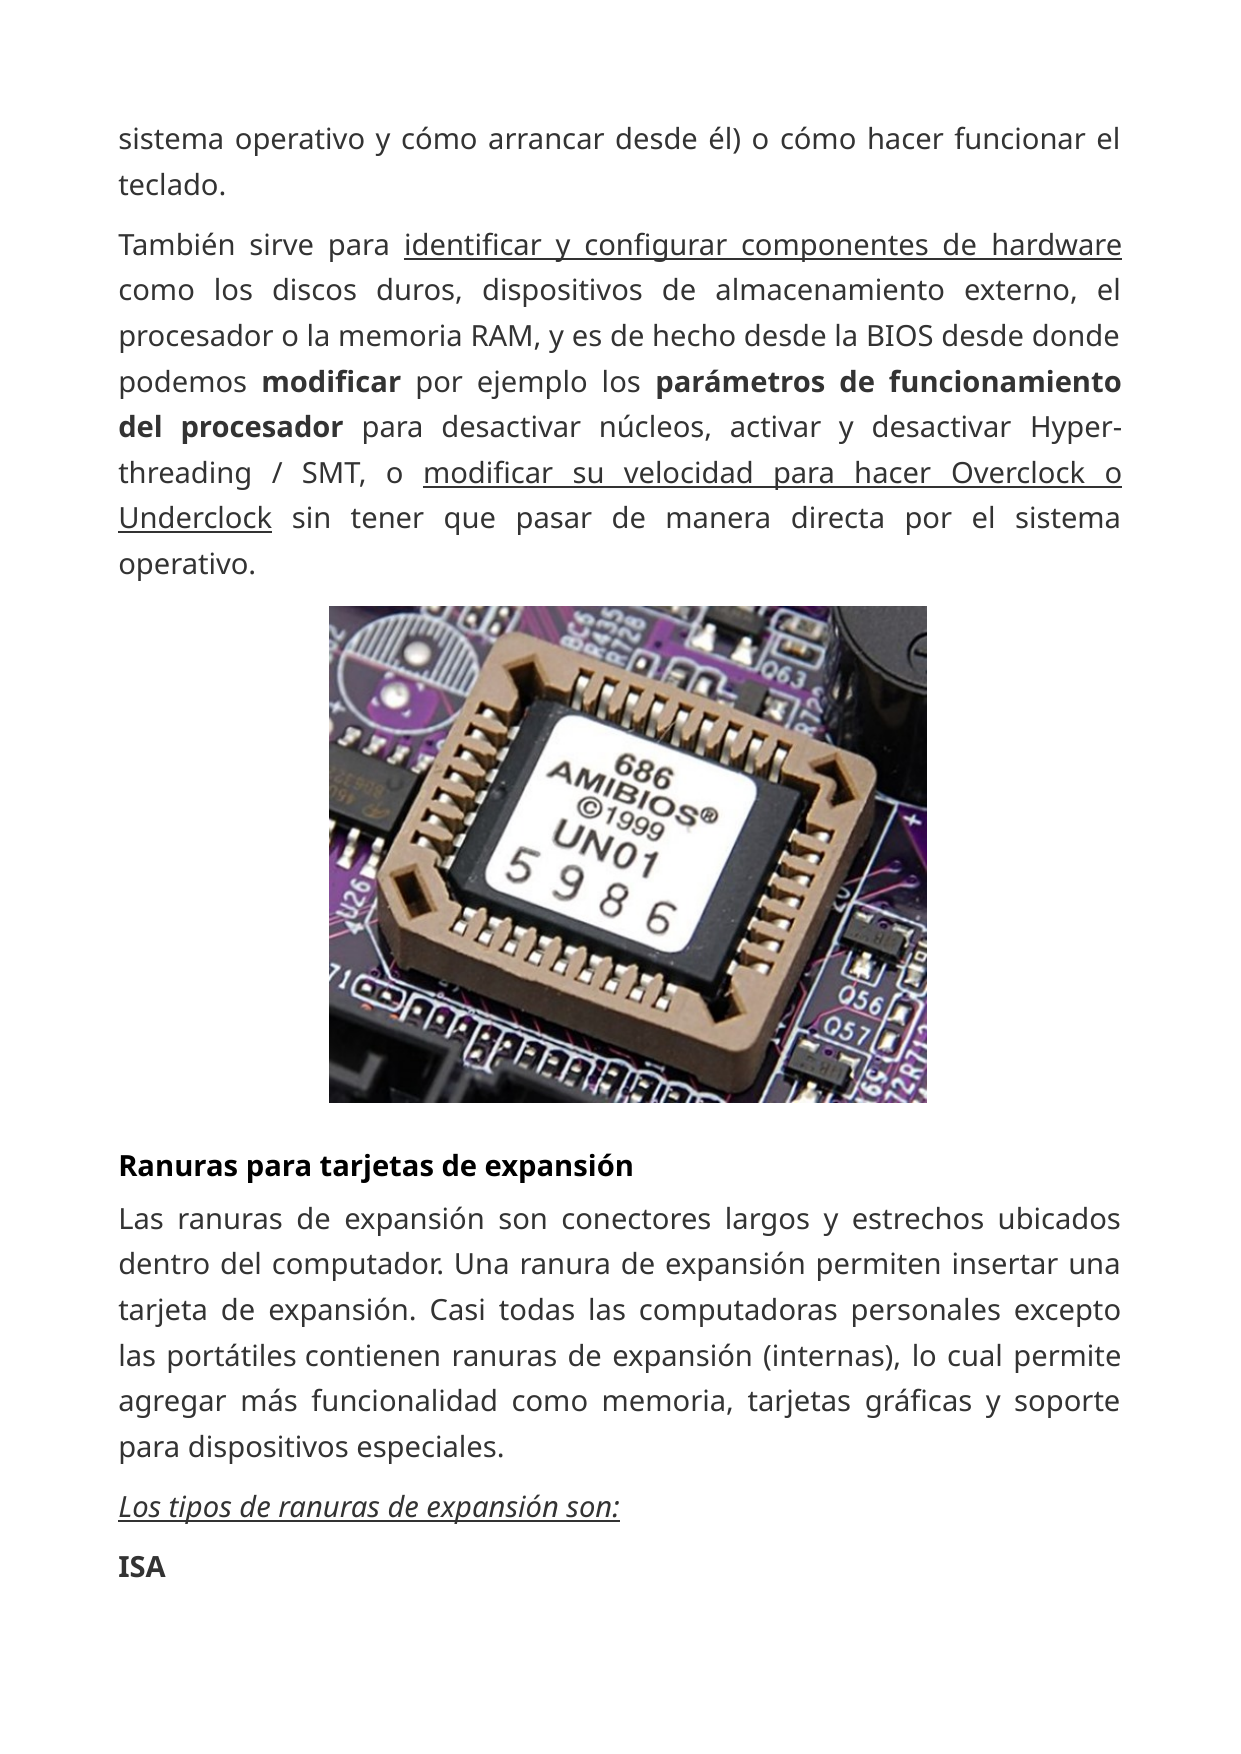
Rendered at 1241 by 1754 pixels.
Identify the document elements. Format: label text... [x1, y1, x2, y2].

text También sirve para identificar y configurar componentes de hardware como los discos duros, dispositivos de almacenamiento externo, el procesador o la memoria RAM, y es de hecho desde la BIOS desde donde podemos modificar por ejemplo los parámetros de funcionamiento del procesador para desactivar núcleos, activar y desactivar Hyper-threading / SMT, o modificar su velocidad para hacer Overclock o Underclock sin tener que pasar de manera directa por el sistema operativo. [118, 224, 1122, 583]
text sistema operativo y cómo arrancar desde él) o cómo hacer funcionar el teclado. [118, 118, 1122, 203]
subtitle Ranuras para tarjetas de expansión [118, 1146, 1122, 1185]
text Los tipos de ranuras de expansión son: [118, 1486, 1122, 1526]
text Las ranuras de expansión son conectores largos y estrechos ubicados dentro del computador. Una ranura de expansión permiten insertar una tarjeta de expansión. Casi todas las computadoras personales excepto las portátiles contienen ranuras de expansión (internas), lo cual permite agregar más funcionalidad como memoria, tarjetas gráficas y soporte para dispositivos especiales. [118, 1198, 1122, 1466]
text ISA [118, 1546, 1122, 1586]
picture [329, 606, 927, 1103]
